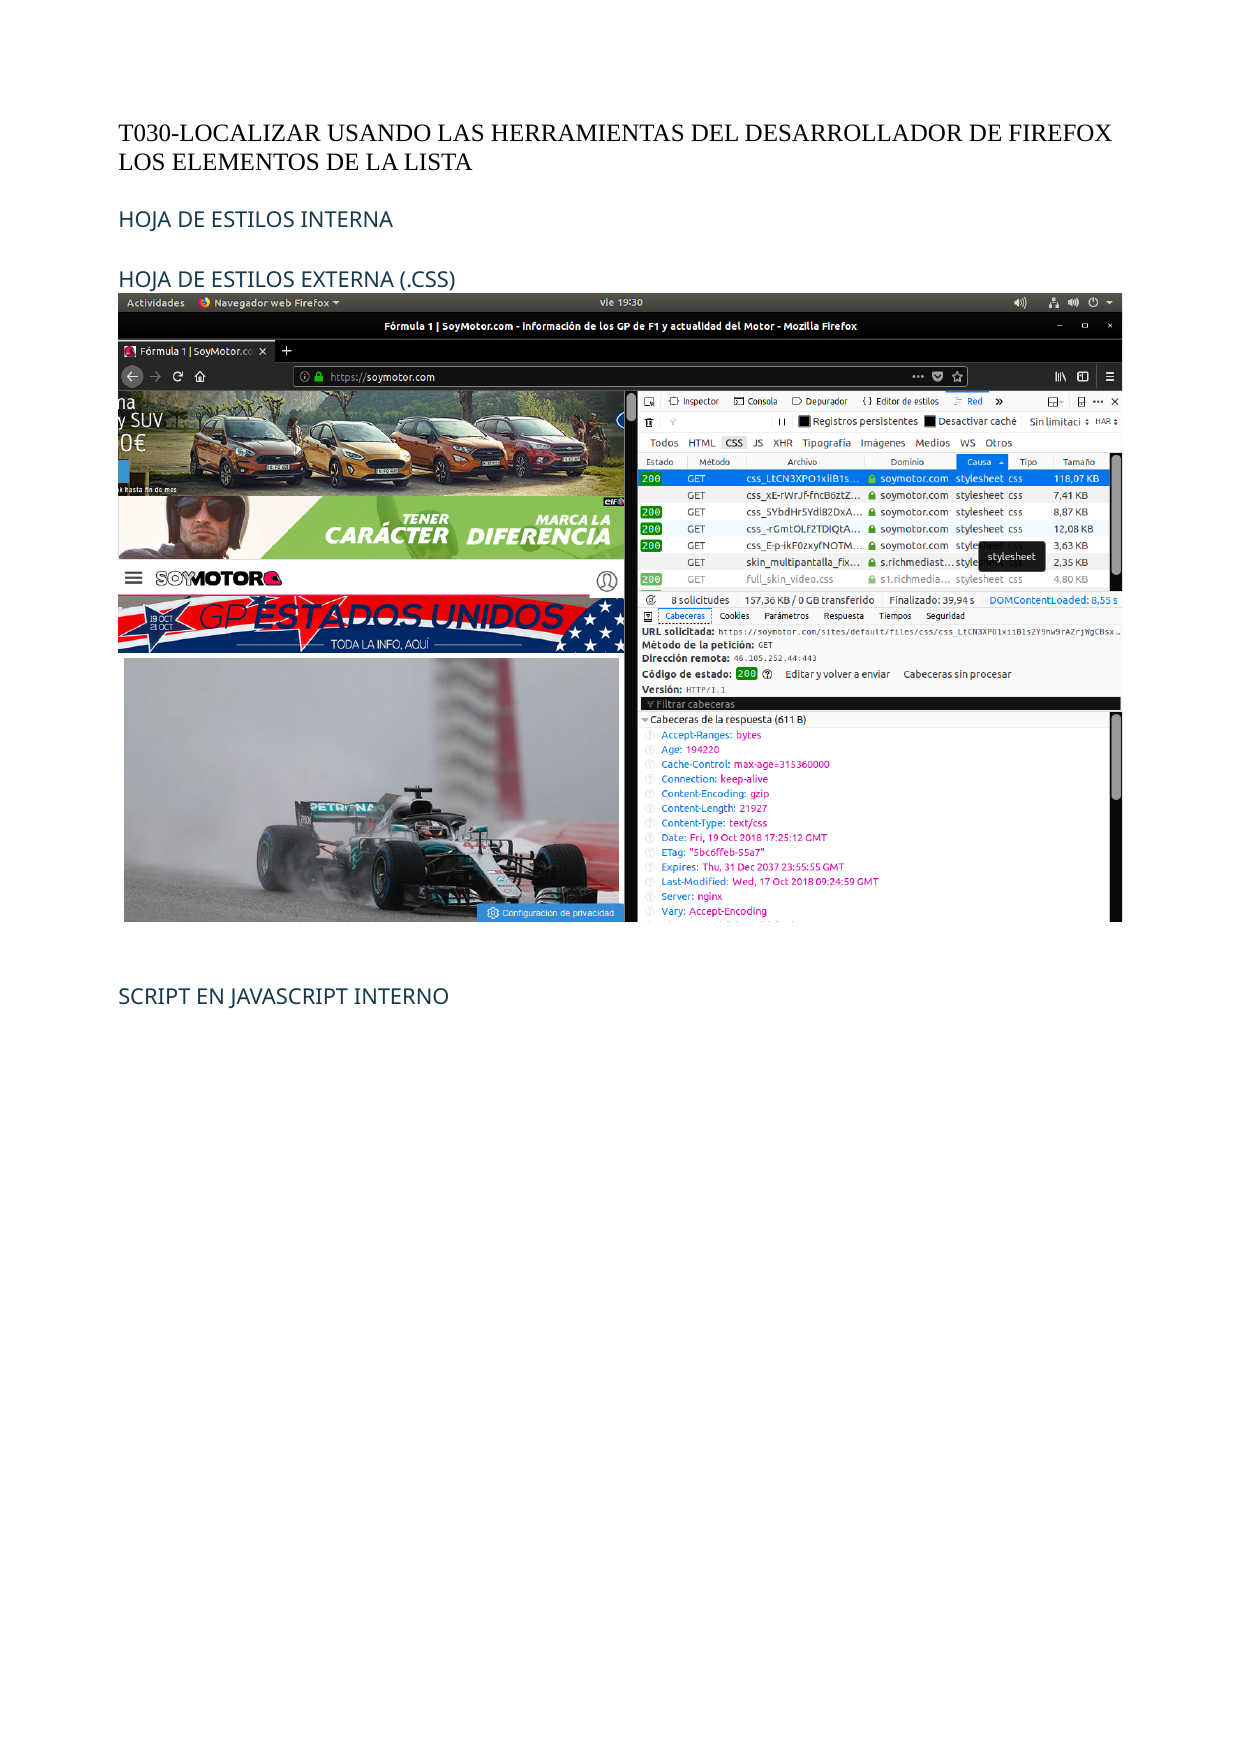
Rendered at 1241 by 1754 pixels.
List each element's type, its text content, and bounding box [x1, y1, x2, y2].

text HOJA DE ESTILOS EXTERNA (.CSS) [118, 264, 1122, 293]
text SCRIPT EN JAVASCRIPT INTERNO [118, 981, 1122, 1011]
picture [118, 293, 1123, 922]
text T030-LOCALIZAR USANDO LAS HERRAMIENTAS DEL DESARROLLADOR DE FIREFOX LOS ELEMENTOS DE LA LISTA [118, 118, 1122, 176]
text HOJA DE ESTILOS INTERNA [118, 204, 1122, 234]
